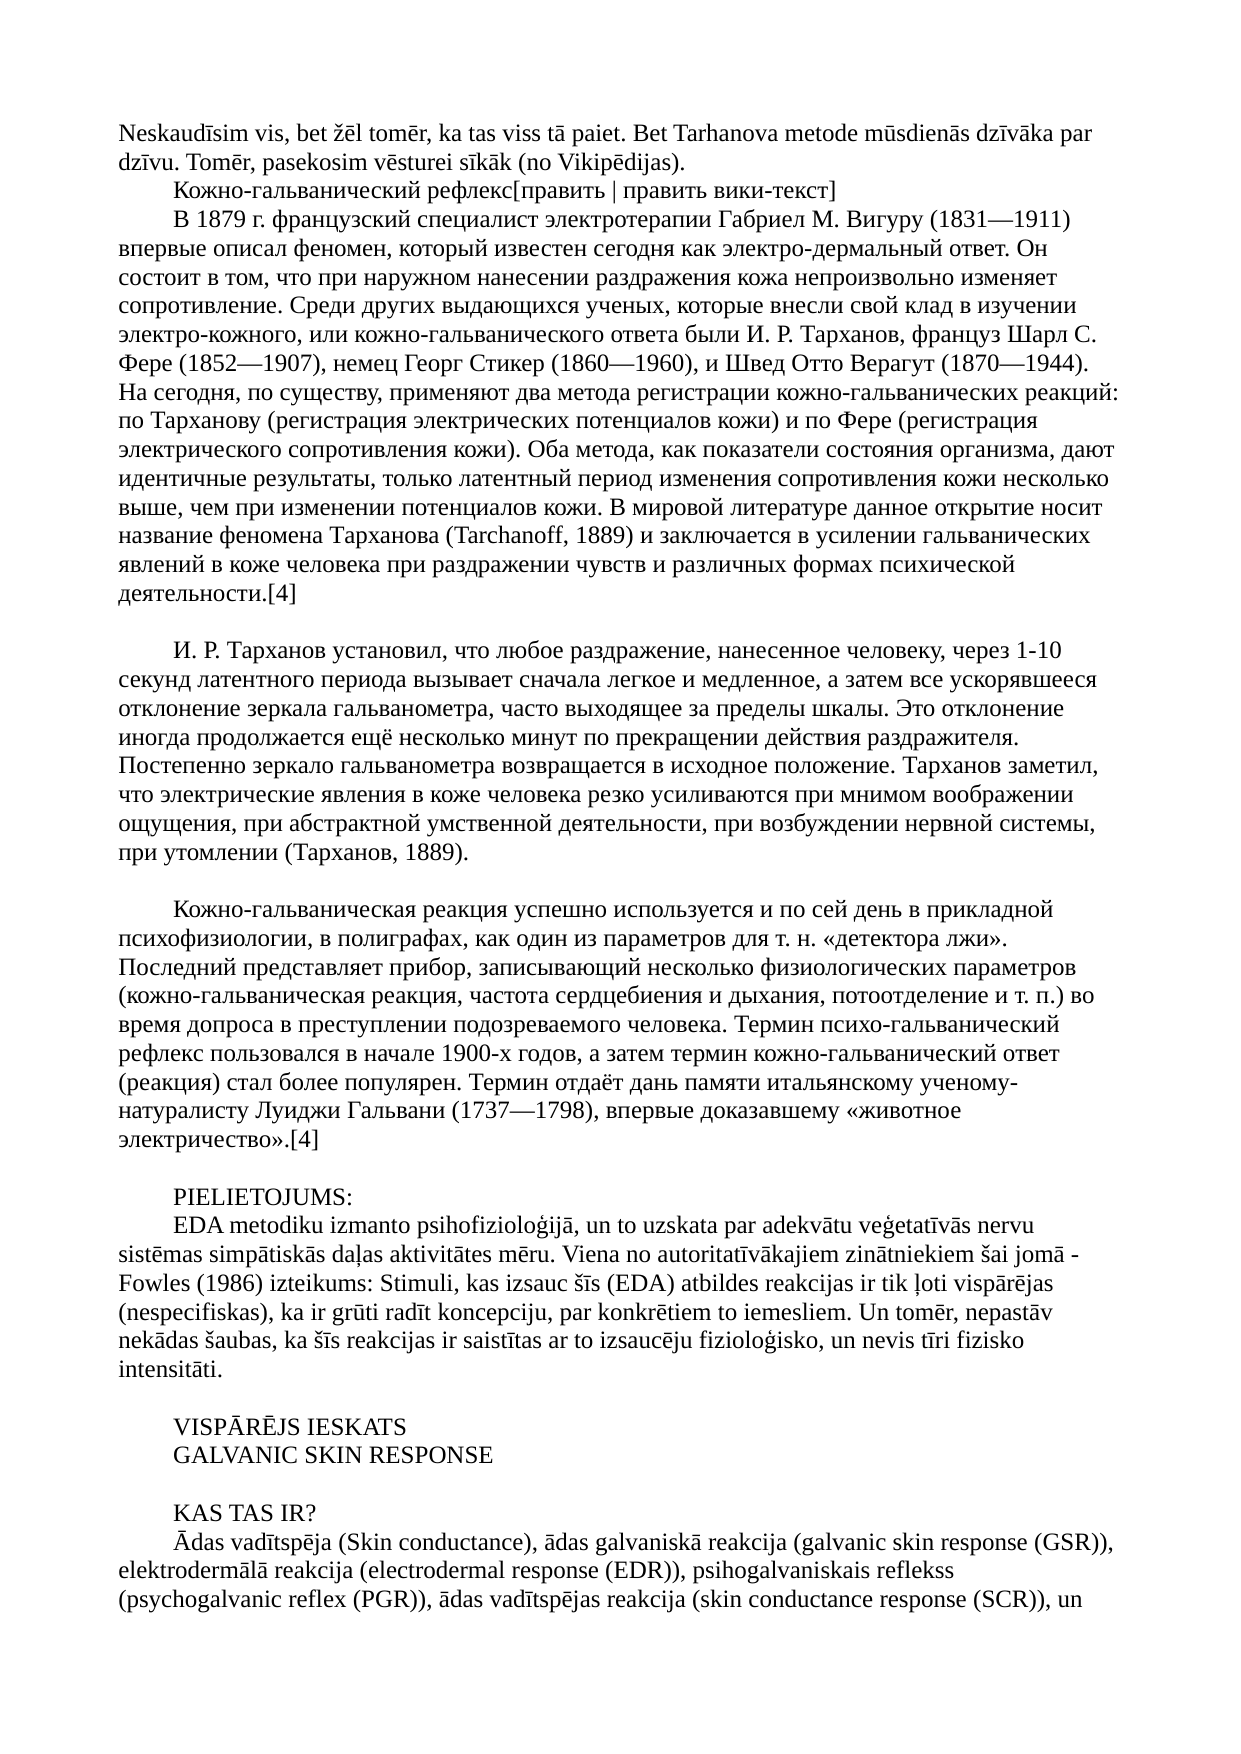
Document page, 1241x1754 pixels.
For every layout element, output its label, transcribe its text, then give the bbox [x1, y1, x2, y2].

text В 1879 г. французский специалист электротерапии Габриел М. Вигуру (1831—1911) впервые описал феномен, который известен сегодня как электро-дермальный ответ. Он состоит в том, что при наружном нанесении раздражения кожа непроизвольно изменяет сопротивление. Среди других выдающихся ученых, которые внесли свой клад в изучении электро-кожного, или кожно-гальванического ответа были И. Р. Тарханов, француз Шарл С. Фере (1852—1907), немец Георг Стикер (1860—1960), и Швед Отто Верагут (1870—1944). На сегодня, по существу, применяют два метода регистрации кожно-гальванических реакций: по Тарханову (регистрация электрических потенциалов кожи) и по Фере (регистрация электрического сопротивления кожи). Оба метода, как показатели состояния организма, дают идентичные результаты, только латентный период изменения сопротивления кожи несколько выше, чем при изменении потенциалов кожи. В мировой литературе данное открытие носит название феномена Тарханова (Tarchanoff, 1889) и заключается в усилении гальванических явлений в коже человека при раздражении чувств и различных формах психической деятельности.[4] [118, 204, 1122, 607]
text Кожно-гальваническая реакция успешно используется и по сей день в прикладной психофизиологии, в полиграфах, как один из параметров для т. н. «детектора лжи». Последний представляет прибор, записывающий несколько физиологических параметров (кожно-гальваническая реакция, частота сердцебиения и дыхания, потоотделение и т. п.) во время допроса в преступлении подозреваемого человека. Термин психо-гальванический рефлекс пользовался в начале 1900-х годов, а затем термин кожно-гальванический ответ (реакция) стал более популярен. Термин отдаёт дань памяти итальянскому ученому-натуралисту Луиджи Гальвани (1737—1798), впервые доказавшему «животное электричество».[4] [118, 894, 1122, 1153]
text И. Р. Тарханов установил, что любое раздражение, нанесенное человеку, через 1-10 секунд латентного периода вызывает сначала легкое и медленное, а затем все ускорявшееся отклонение зеркала гальванометра, часто выходящее за пределы шкалы. Это отклонение иногда продолжается ещё несколько минут по прекращении действия раздражителя. Постепенно зеркало гальванометра возвращается в исходное положение. Тарханов заметил, что электрические явления в коже человека резко усиливаются при мнимом воображении ощущения, при абстрактной умственной деятельности, при возбуждении нервной системы, при утомлении (Тарханов, 1889). [118, 636, 1122, 866]
text GALVANIC SKIN RESPONSE [118, 1441, 1122, 1469]
text KAS TAS IR? [118, 1498, 1122, 1527]
text EDA metodiku izmanto psihofizioloģijā, un to uzskata par adekvātu veģetatīvās nervu sistēmas simpātiskās daļas aktivitātes mēru. Viena no autoritatīvākajiem zinātniekiem šai jomā - Fowles (1986) izteikums: Stimuli, kas izsauc šīs (EDA) atbildes reakcijas ir tik ļoti vispārējas (nespecifiskas), ka ir grūti radīt koncepciju, par konkrētiem to iemesliem. Un tomēr, nepastāv nekādas šaubas, ka šīs reakcijas ir saistītas ar to izsaucēju fizioloģisko, un nevis tīri fizisko intensitāti. [118, 1211, 1122, 1383]
text Neskaudīsim vis, bet žēl tomēr, ka tas viss tā paiet. Bet Tarhanova metode mūsdienās dzīvāka par dzīvu. Tomēr, pasekosim vēsturei sīkāk (no Vikipēdijas). [118, 118, 1122, 176]
text PIELIETOJUMS: [118, 1182, 1122, 1211]
text Ādas vadītspēja (Skin conductance), ādas galvaniskā reakcija (galvanic skin response (GSR)), elektrodermālā reakcija (electrodermal response (EDR)), psihogalvaniskais reflekss (psychogalvanic reflex (PGR)), ādas vadītspējas reakcija (skin conductance response (SCR)), un [118, 1527, 1122, 1613]
text VISPĀRĒJS IESKATS [118, 1412, 1122, 1441]
text Кожно-гальванический рефлекс[править | править вики-текст] [118, 176, 1122, 204]
